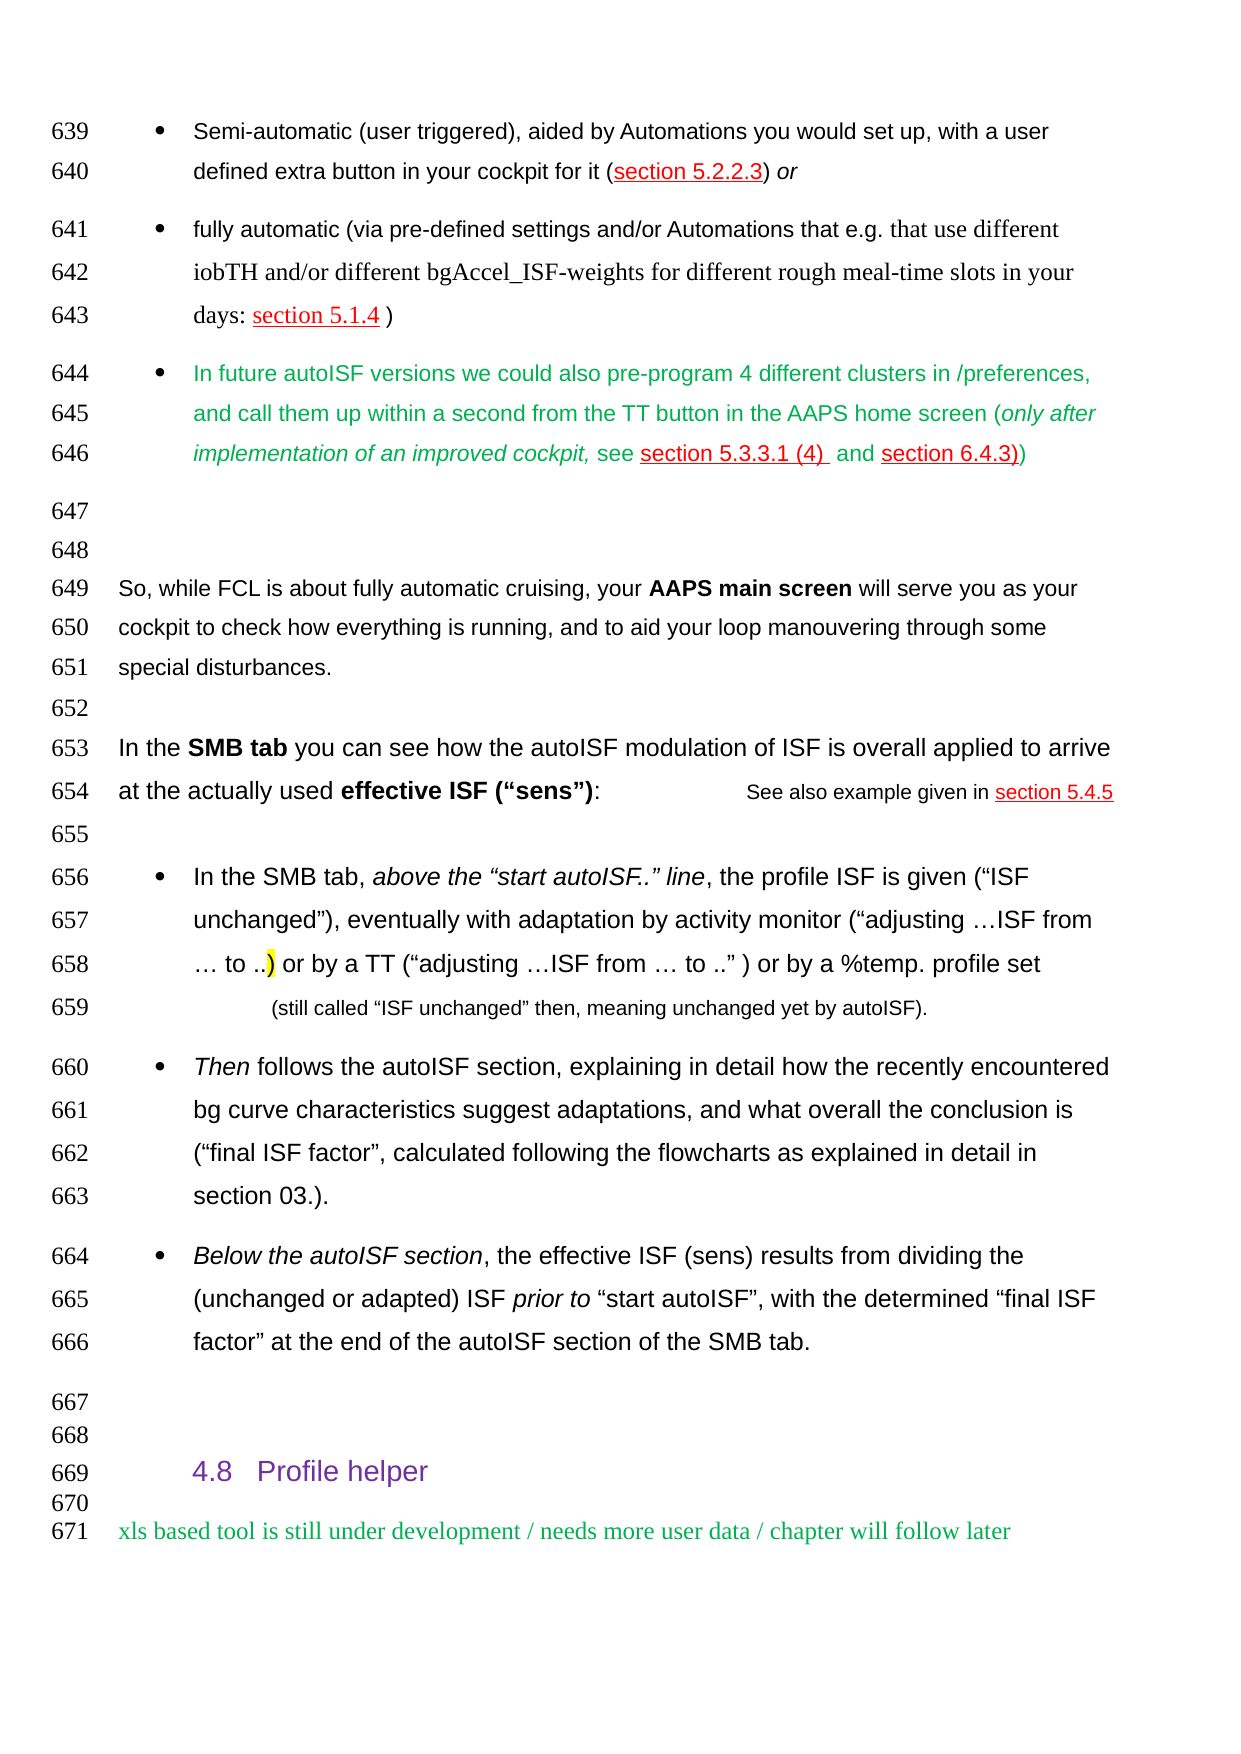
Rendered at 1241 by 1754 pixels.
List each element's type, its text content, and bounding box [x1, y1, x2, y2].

list Then follows the autoISF section, explaining in detail how the recently encountered bg curve characteristics suggest adaptations, and what overall the conclusion is (“final ISF factor”, calculated following the flowcharts as explained in detail in section 03.). [156, 1051, 1122, 1210]
text So, while FCL is about fully automatic cruising, your AAPS main screen will serve you as your cockpit to check how everything is running, and to aid your loop manouvering through some special disturbances. [118, 575, 1122, 680]
list In future autoISF versions we could also pre-program 4 different clusters in /preferences, and call them up within a second from the TT button in the AAPS home screen (only after implementation of an improved cockpit, see section 5.3.3.1 (4) and section 6.4.3)) [156, 360, 1122, 466]
text In the SMB tab you can see how the autoISF modulation of ISF is overall applied to arrive at the actually used effective ISF (“sens”): See also example given in section 5.4.5 [118, 733, 1122, 805]
list Semi-automatic (user triggered), aided by Automations you would set up, with a user defined extra button in your cockpit for it (section 5.2.2.3) or [156, 118, 1122, 184]
text 4.8 Profile helper [192, 1454, 1122, 1488]
text xls based tool is still under development / needs more user data / chapter will follow later [118, 1516, 1122, 1545]
list In the SMB tab, above the “start autoISF..” line, the profile ISF is given (“ISF unchanged”), eventually with adaptation by activity monitor (“adjusting …ISF from … to ..) or by a TT (“adjusting …ISF from … to ..” ) or by a %temp. profile set - (still called “ISF unchanged” then, meaning unchanged yet by autoISF). [156, 862, 1122, 1020]
list fully automatic (via pre-defined settings and/or Automations that e.g. that use different iobTH and/or different bgAccel_ISF-weights for different rough meal-time slots in your days: section 5.1.4 ) [156, 214, 1122, 329]
list Below the autoISF section, the effective ISF (sens) results from dividing the (unchanged or adapted) ISF prior to “start autoISF”, with the determined “final ISF factor” at the end of the autoISF section of the SMB tab. [156, 1241, 1122, 1356]
